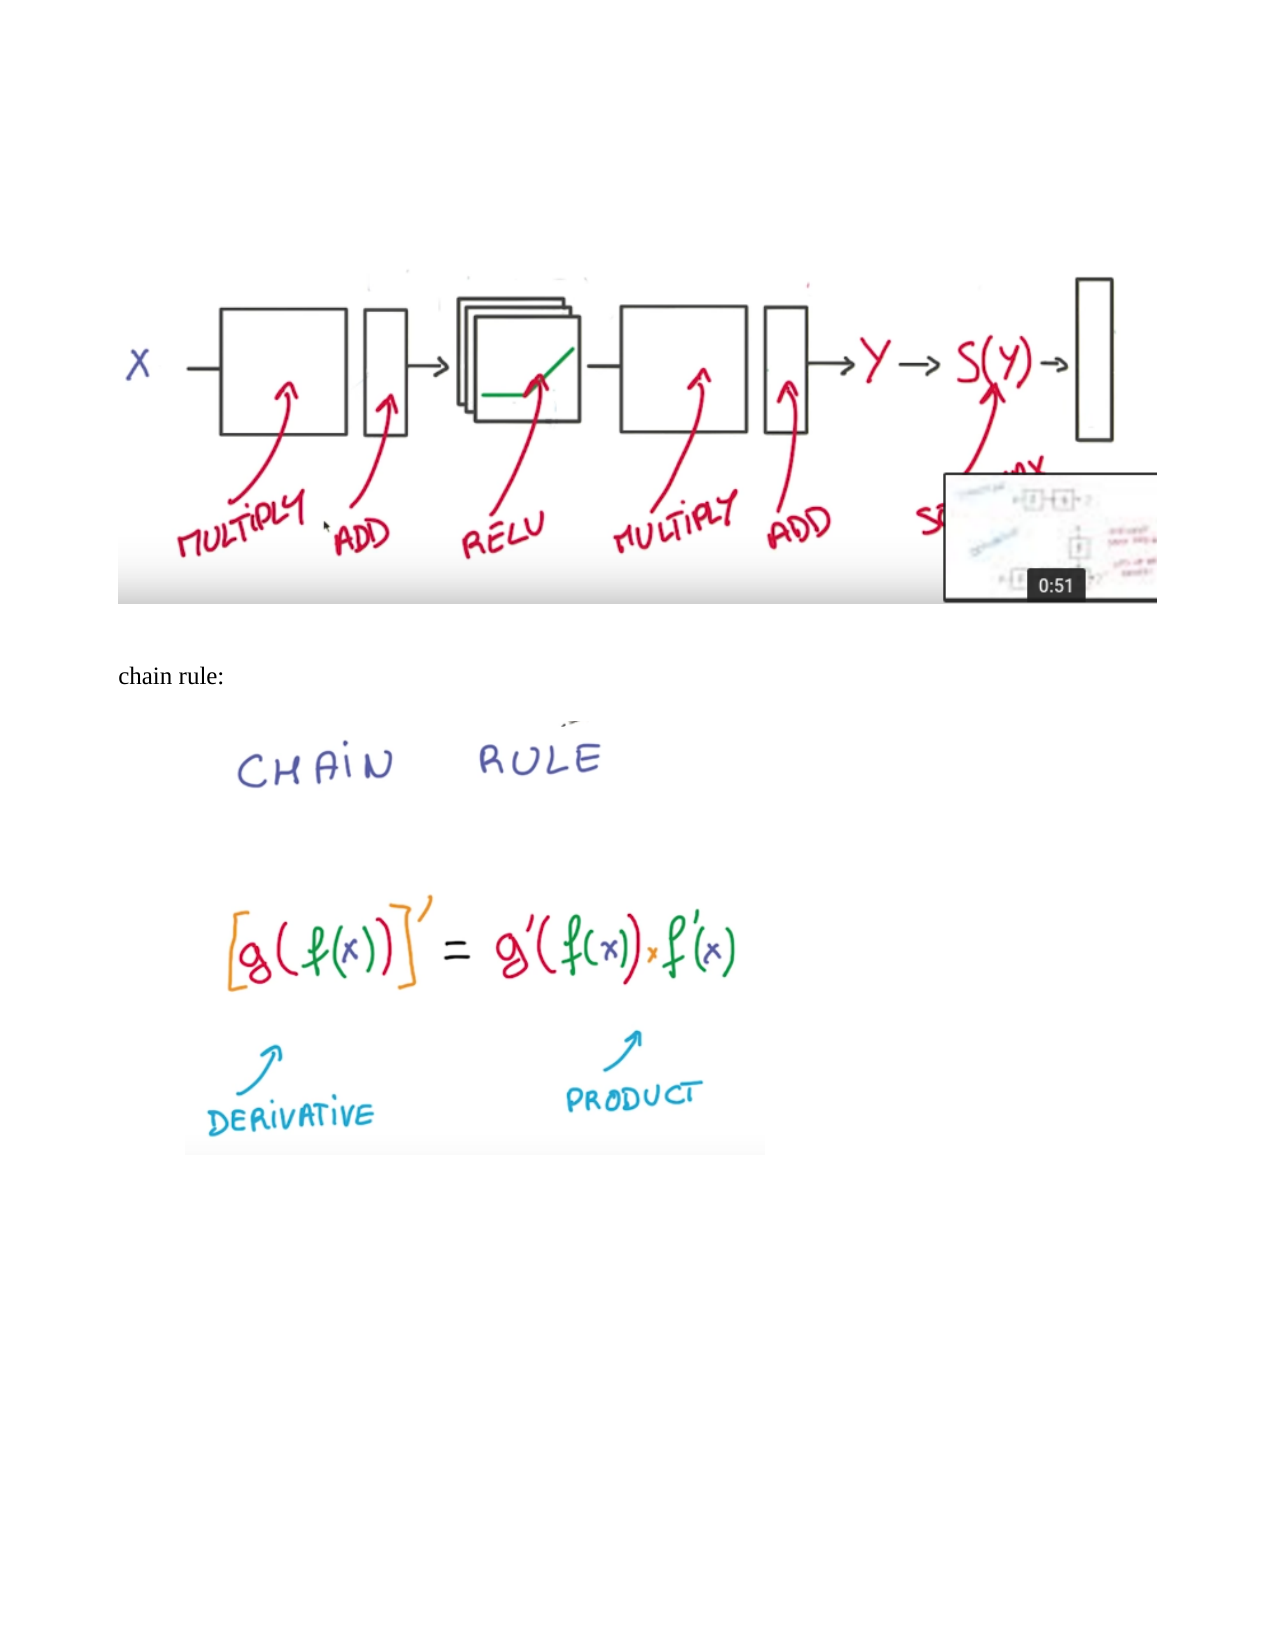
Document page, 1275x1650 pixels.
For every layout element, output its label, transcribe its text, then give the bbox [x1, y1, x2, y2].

picture [185, 721, 765, 1155]
picture [118, 261, 1157, 604]
text chain rule: [118, 661, 1157, 690]
